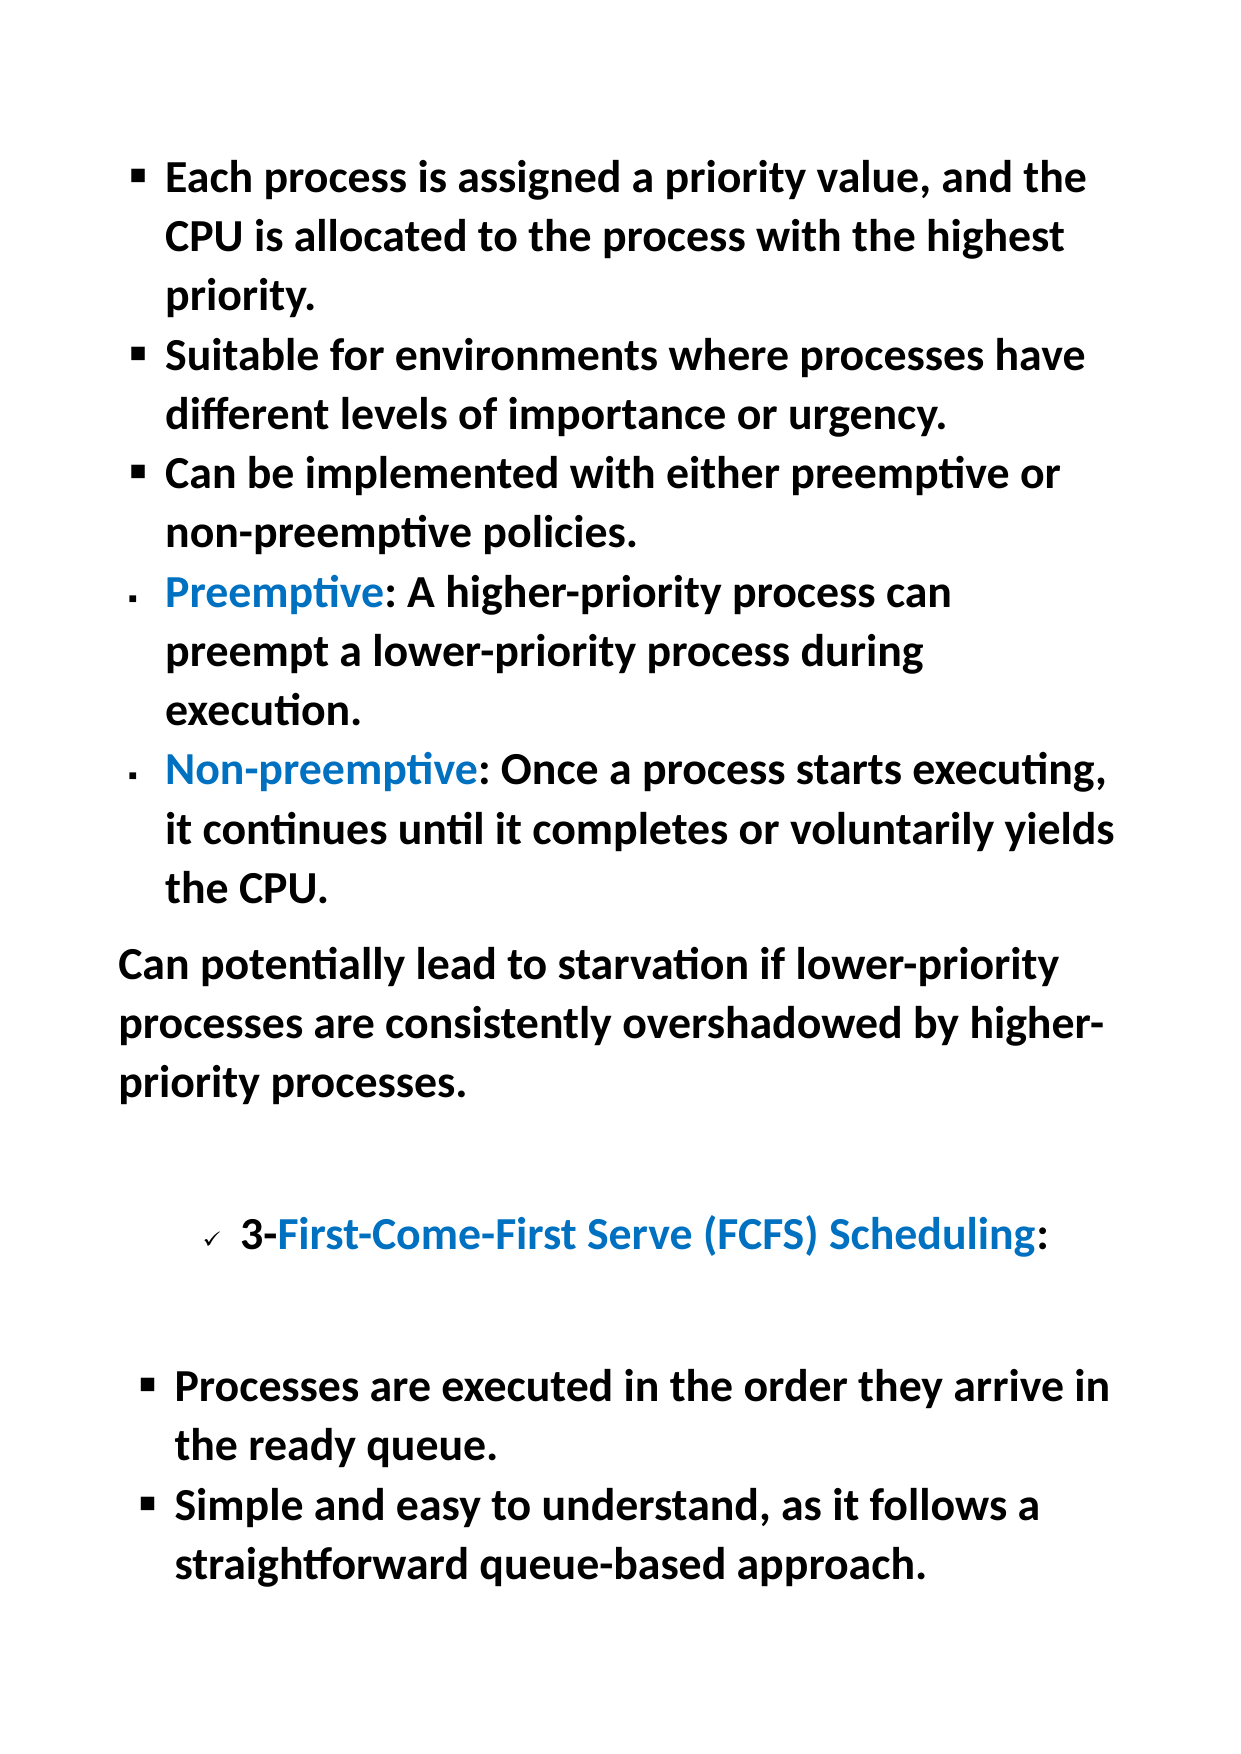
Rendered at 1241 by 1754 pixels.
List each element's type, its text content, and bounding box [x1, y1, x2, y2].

list Processes are executed in the order they arrive in the ready queue. [137, 1357, 1122, 1472]
list Can be implemented with either preemptive or non-preemptive policies. [127, 444, 1122, 559]
list 3-First-Come-First Serve (FCFS) Scheduling: [202, 1205, 1122, 1261]
list Suitable for environments where processes have different levels of importance or urgency. [127, 325, 1122, 441]
list Non-preemptive: Once a process starts executing, it continues until it completes or voluntarily yields the CPU. [127, 740, 1122, 915]
list Each process is assigned a priority value, and the CPU is allocated to the process with the highest priority. [127, 148, 1122, 322]
text Can potentially lead to starvation if lower-priority processes are consistently overshadowed by higher-priority processes. [118, 935, 1122, 1109]
list Preemptive: A higher-priority process can preempt a lower-priority process during execution. [127, 562, 1122, 737]
list Simple and easy to understand, as it follows a straightforward queue-based approach. [137, 1476, 1122, 1591]
